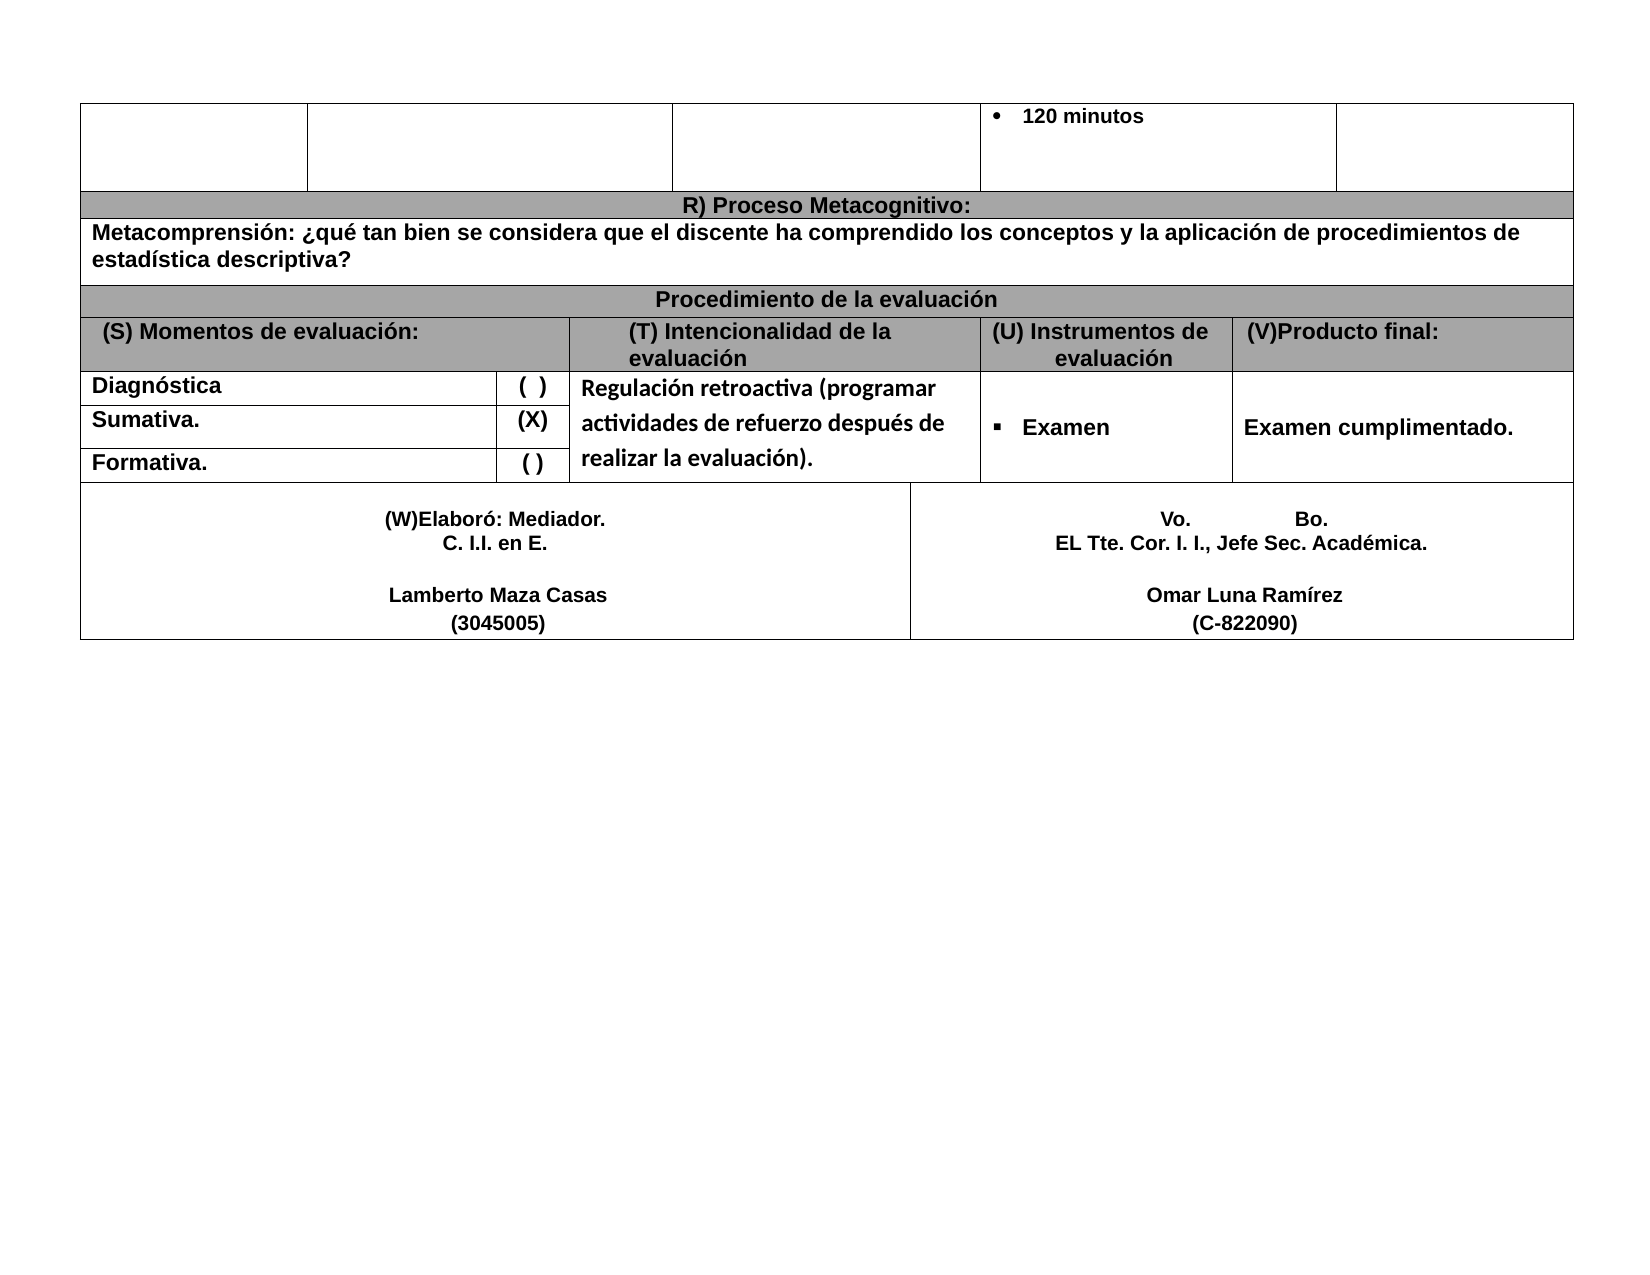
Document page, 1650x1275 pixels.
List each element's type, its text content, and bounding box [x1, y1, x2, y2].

table_cell (W)Elaboró: Mediador. C. I.I. en E. Lamberto Maza Casas (3045005) [81, 483, 910, 638]
table_cell (U) Instrumentos de evaluación [981, 318, 1232, 371]
table_cell ( ) [497, 372, 569, 405]
table_cell [308, 104, 672, 191]
table_cell (S) Momentos de evaluación: [81, 318, 569, 371]
table_cell Procedimiento de la evaluación [81, 286, 1573, 317]
table_cell Metacomprensión: ¿qué tan bien se considera que el discente ha comprendido los conceptos y la aplicación de procedimientos de estadística descriptiva? [81, 219, 1573, 284]
table_cell (X) [497, 406, 569, 448]
table_cell ( ) [497, 449, 569, 482]
table_cell [1337, 104, 1573, 191]
table_cell Vo. Bo. EL Tte. Cor. I. I., Jefe Sec. Académica. Omar Luna Ramírez (C-822090) [911, 483, 1573, 638]
table_cell [81, 104, 307, 191]
table_cell Formativa. [81, 449, 496, 482]
table_cell (T) Intencionalidad de la evaluación [570, 318, 980, 371]
table_cell (V)Producto final: [1233, 318, 1573, 371]
table_cell Examen cumplimentado. [1233, 372, 1573, 482]
table_cell 120 minutos [981, 104, 1336, 191]
table_cell R) Proceso Metacognitivo: [81, 192, 1573, 218]
table_cell Regulación retroactiva (programar actividades de refuerzo después de realizar la evaluación). [570, 372, 980, 482]
table_cell Examen [981, 372, 1232, 482]
table_cell [673, 104, 980, 191]
table_cell Sumativa. [81, 406, 496, 448]
table_cell Diagnóstica [81, 372, 496, 405]
